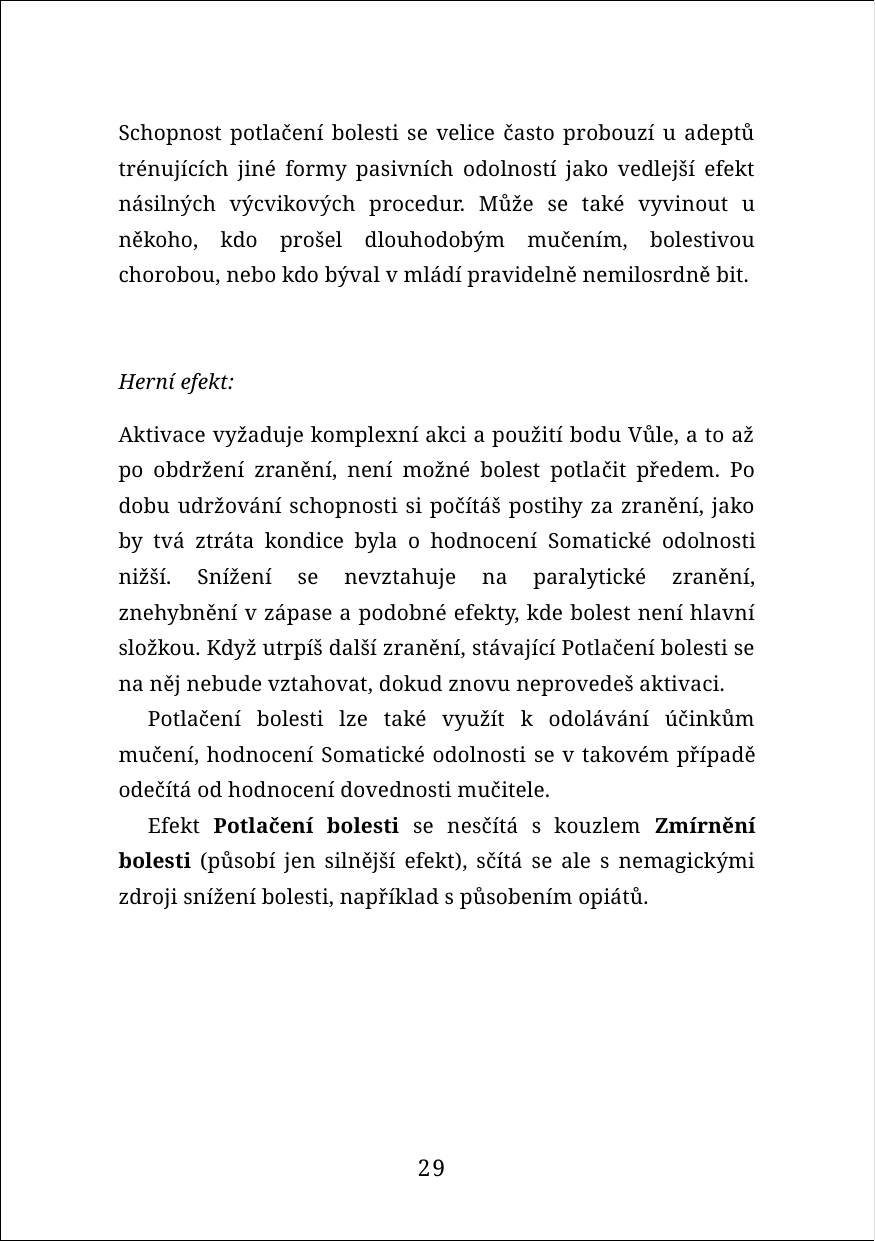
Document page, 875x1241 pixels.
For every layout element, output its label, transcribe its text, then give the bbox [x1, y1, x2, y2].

text Aktivace vyžaduje komplexní akci a použití bodu Vůle, a to až po obdržení zranění, není možné bolest potlačit předem. Po dobu udržování schopnosti si počítáš postihy za zranění, jako by tvá ztráta kondice byla o hodnocení Somatické odolnosti nižší. Snížení se nevztahuje na paralytické zranění, znehybnění v zápase a podobné efekty, kde bolest není hlavní složkou. Když utrpíš další zranění, stávající Potlačení bolesti se na něj nebude vztahovat, dokud znovu neprovedeš aktivaci. Potlačení bolesti lze také využít k odolávání účinkům mučení, hodnocení Somatické odolnosti se v takovém případě odečítá od hodnocení dovednosti mučitele. Efekt Potlačení bolesti se nesčítá s kouzlem Zmírnění bolesti (působí jen silnější efekt), sčítá se ale s nemagickými zdroji snížení bolesti, například s působením opiátů. [118, 420, 756, 910]
text Schopnost potlačení bolesti se velice často probouzí u adeptů trénujících jiné formy pasivních odolností jako vedlejší efekt násilných výcvikových procedur. Může se také vyvinout u někoho, kdo prošel dlouhodobým mučením, bolestivou chorobou, nebo kdo býval v mládí pravidelně nemilosrdně bit. [118, 118, 756, 289]
text Herní efekt: [118, 367, 756, 395]
